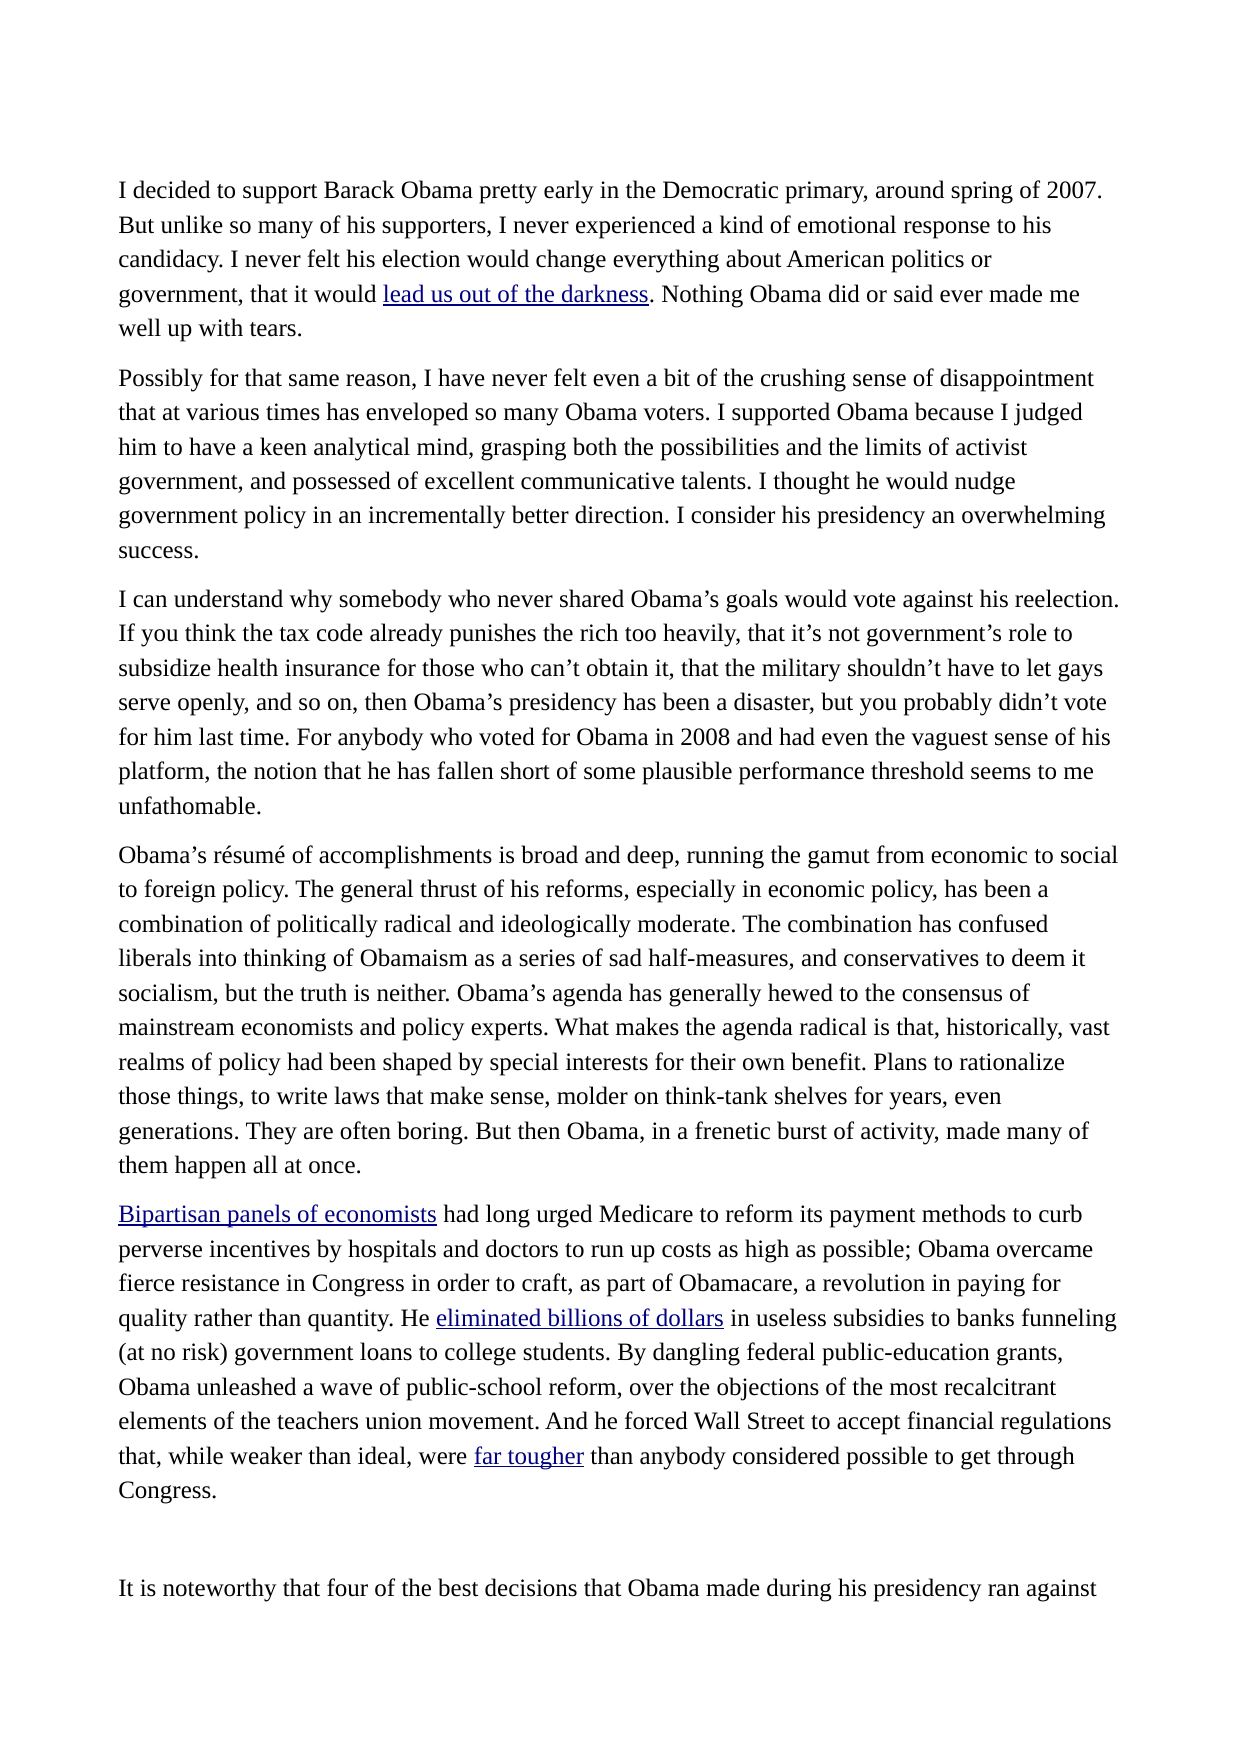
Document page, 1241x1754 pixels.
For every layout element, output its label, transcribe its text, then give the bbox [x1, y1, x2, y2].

text I can understand why somebody who never shared Obama’s goals would vote against his reelection. If you think the tax code already punishes the rich too heavily, that it’s not government’s role to subsidize health insurance for those who can’t obtain it, that the military shouldn’t have to let gays serve openly, and so on, then Obama’s presidency has been a disaster, but you probably didn’t vote for him last time. For anybody who voted for Obama in 2008 and had even the vaguest sense of his platform, the notion that he has fallen short of some plausible performance threshold seems to me unfathomable. [118, 584, 1122, 820]
text Obama’s résumé of accomplishments is broad and deep, running the gamut from economic to social to foreign policy. The general thrust of his reforms, especially in economic policy, has been a combination of politically radical and ideologically moderate. The combination has confused liberals into thinking of Obamaism as a series of sad half-measures, and conservatives to deem it socialism, but the truth is neither. Obama’s agenda has generally hewed to the consensus of mainstream economists and policy experts. What makes the agenda radical is that, historically, vast realms of policy had been shaped by special interests for their own benefit. Plans to rationalize those things, to write laws that make sense, molder on think-tank shelves for years, even generations. They are often boring. But then Obama, in a frenetic burst of activity, made many of them happen all at once. [118, 840, 1122, 1179]
text I decided to support Barack Obama pretty early in the Democratic primary, around spring of 2007. But unlike so many of his supporters, I never experienced a kind of emotional response to his candidacy. I never felt his election would change everything about American politics or government, that it would lead us out of the darkness. Nothing Obama did or said ever made me well up with tears. [118, 176, 1122, 342]
text Bipartisan panels of economists had long urged Medicare to reform its payment methods to curb perverse incentives by hospitals and doctors to run up costs as high as possible; Obama overcame fierce resistance in Congress in order to craft, as part of Obamacare, a revolution in paying for quality rather than quantity. He eliminated billions of dollars in useless subsidies to banks funneling (at no risk) government loans to college students. By dangling federal public-education grants, Obama unleashed a wave of public-school reform, over the objections of the most recalcitrant elements of the teachers union movement. And he forced Wall Street to accept financial regulations that, while weaker than ideal, were far tougher than anybody considered possible to get through Congress. [118, 1199, 1122, 1504]
text Possibly for that same reason, I have never felt even a bit of the crushing sense of disappointment that at various times has enveloped so many Obama voters. I supported Obama because I judged him to have a keen analytical mind, grasping both the possibilities and the limits of activist government, and possessed of excellent communicative talents. I thought he would nudge government policy in an incrementally better direction. I consider his presidency an overwhelming success. [118, 363, 1122, 564]
text It is noteworthy that four of the best decisions that Obama made during his presidency ran against [118, 1573, 1122, 1602]
